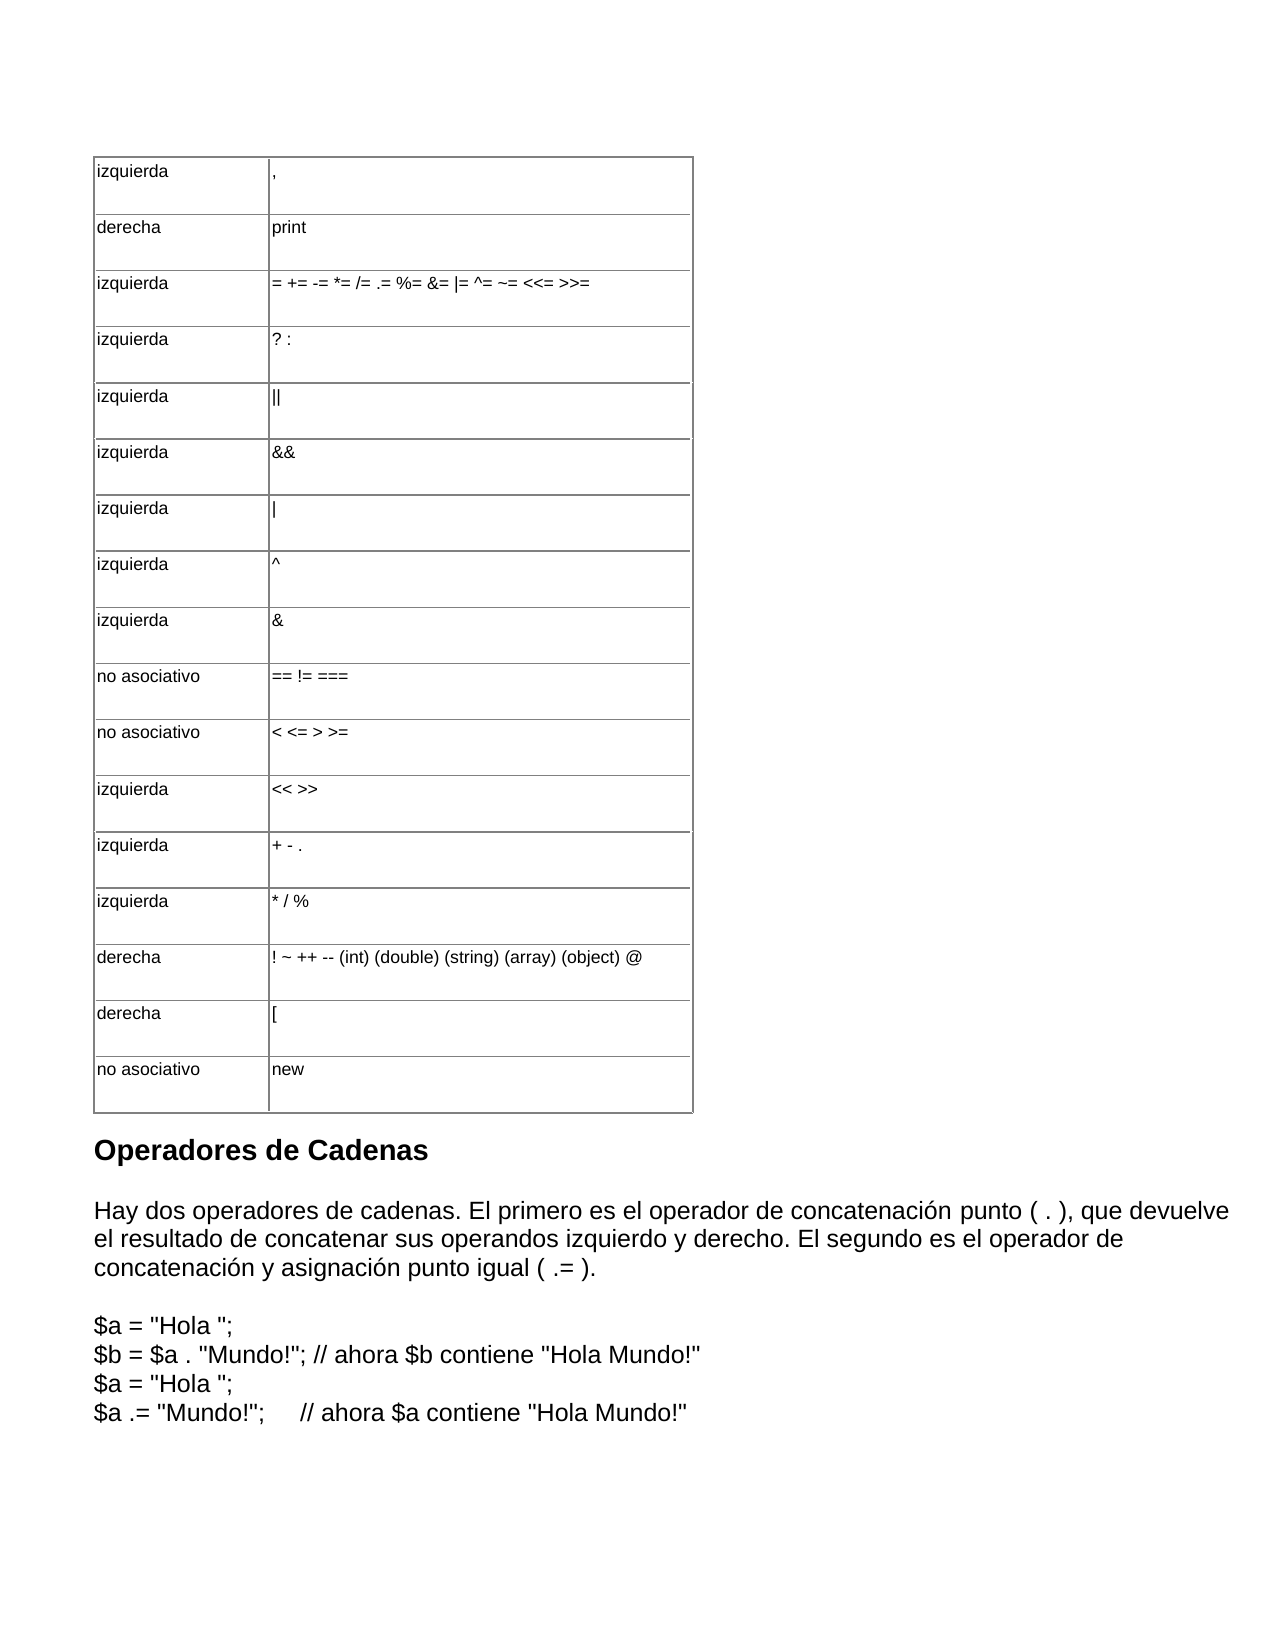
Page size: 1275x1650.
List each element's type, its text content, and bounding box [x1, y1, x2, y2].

table_cell izquierda [95, 776, 268, 831]
table_cell izquierda [95, 889, 268, 943]
table_cell & [270, 607, 692, 663]
table_cell no asociativo [95, 1057, 269, 1112]
table_cell ^ [270, 550, 692, 607]
table_cell + - . [270, 831, 692, 887]
table_header , [270, 158, 692, 213]
text $a = "Hola "; [94, 1311, 1239, 1340]
table_cell < <= > >= [270, 719, 692, 775]
table_cell new [269, 1056, 692, 1112]
table_cell == != === [270, 663, 692, 719]
table_cell [ [270, 1000, 692, 1056]
table_cell izquierda [95, 552, 268, 607]
table_cell izquierda [95, 833, 268, 887]
table_cell print [270, 214, 692, 270]
table_cell << >> [270, 775, 692, 831]
text $a = "Hola "; [94, 1369, 1239, 1398]
table_cell no asociativo [95, 664, 268, 719]
table_cell | [270, 494, 692, 550]
table_cell izquierda [95, 384, 268, 438]
text Hay dos operadores de cadenas. El primero es el operador de concatenación punto ( . ), que devuelve el resultado de concatenar sus operandos izquierdo y derecho. El segundo es el operador de concatenación y asignación punto igual ( .= ). [94, 1196, 1239, 1282]
table_cell izquierda [95, 440, 268, 494]
table_cell * / % [270, 887, 692, 943]
table_cell derecha [95, 215, 268, 270]
table_cell = += -= *= /= .= %= &= |= ^= ~= <<= >>= [270, 270, 692, 326]
table_header izquierda [95, 158, 268, 213]
table_cell izquierda [95, 496, 268, 550]
table_cell ! ~ ++ -- (int) (double) (string) (array) (object) @ [270, 944, 692, 999]
table_cell || [270, 382, 692, 438]
table_cell derecha [95, 1001, 268, 1056]
table_cell no asociativo [95, 720, 268, 775]
text $b = $a . "Mundo!"; // ahora $b contiene "Hola Mundo!" [94, 1340, 1239, 1369]
table_cell derecha [95, 945, 268, 999]
table_cell izquierda [95, 608, 268, 663]
table_cell && [270, 438, 692, 494]
table_cell izquierda [95, 271, 268, 326]
table_cell ? : [270, 326, 692, 382]
subtitle Operadores de Cadenas [94, 1113, 1239, 1166]
table_cell izquierda [95, 327, 268, 382]
text $a .= "Mundo!"; // ahora $a contiene "Hola Mundo!" [94, 1398, 1239, 1426]
